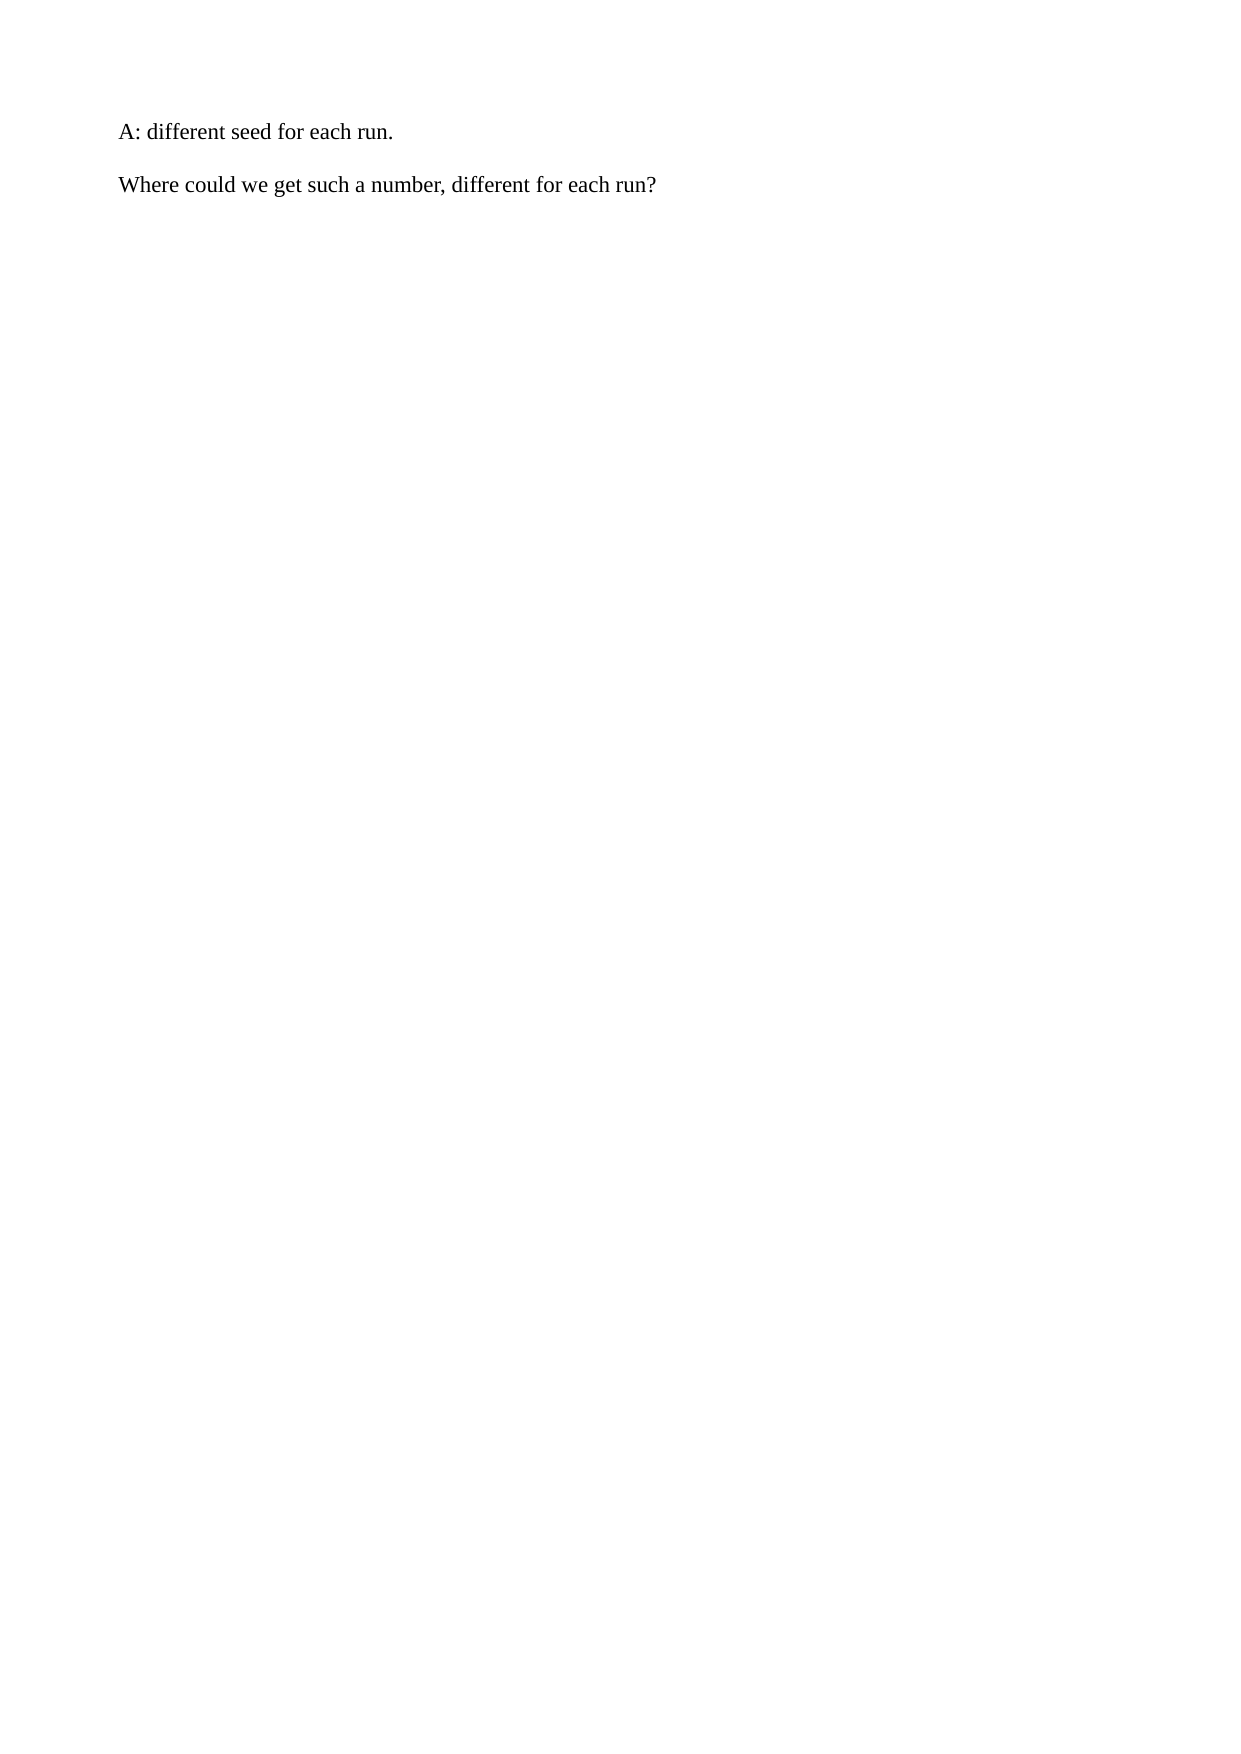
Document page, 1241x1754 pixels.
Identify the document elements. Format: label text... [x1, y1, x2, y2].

text Where could we get such a number, different for each run? [118, 171, 1122, 197]
text A: different seed for each run. [118, 118, 1122, 144]
